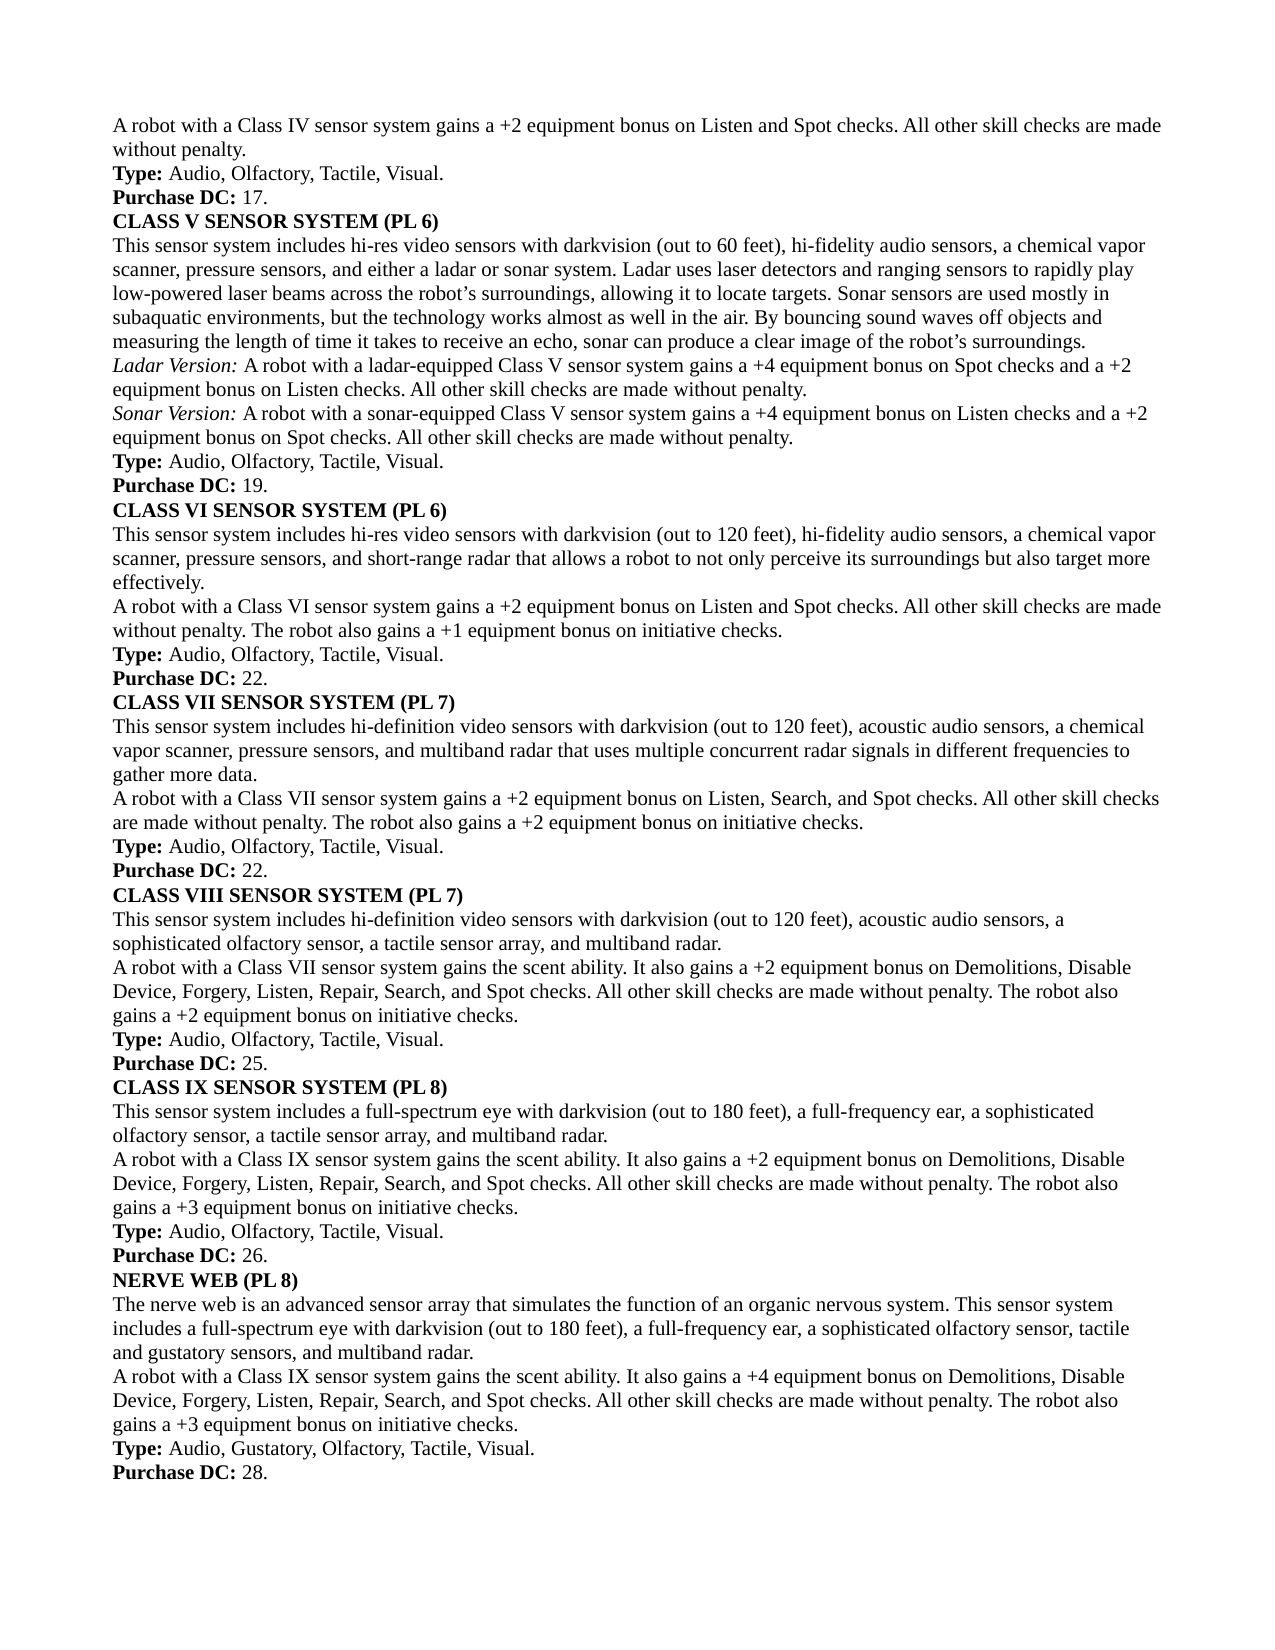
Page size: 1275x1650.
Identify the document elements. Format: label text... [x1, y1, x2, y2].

text NERVE WEB (PL 8) [112, 1267, 1162, 1292]
text A robot with a Class IX sensor system gains the scent ability. It also gains a +4 equipment bonus on Demolitions, Disable Device, Forgery, Listen, Repair, Search, and Spot checks. All other skill checks are made without penalty. The robot also gains a +3 equipment bonus on initiative checks. [112, 1364, 1162, 1436]
text A robot with a Class VII sensor system gains a +2 equipment bonus on Listen, Search, and Spot checks. All other skill checks are made without penalty. The robot also gains a +2 equipment bonus on initiative checks. [112, 786, 1162, 834]
text Type: Audio, Olfactory, Tactile, Visual. [112, 161, 1162, 185]
text Purchase DC: 25. [112, 1051, 1162, 1075]
text Purchase DC: 28. [112, 1460, 1162, 1484]
text CLASS VI SENSOR SYSTEM (PL 6) [112, 497, 1162, 522]
text A robot with a Class VI sensor system gains a +2 equipment bonus on Listen and Spot checks. All other skill checks are made without penalty. The robot also gains a +1 equipment bonus on initiative checks. [112, 594, 1162, 642]
text Type: Audio, Olfactory, Tactile, Visual. [112, 642, 1162, 666]
text Type: Audio, Olfactory, Tactile, Visual. [112, 1219, 1162, 1243]
text The nerve web is an advanced sensor array that simulates the function of an organic nervous system. This sensor system includes a full-spectrum eye with darkvision (out to 180 feet), a full-frequency ear, a sophisticated olfactory sensor, tactile and gustatory sensors, and multiband radar. [112, 1292, 1162, 1364]
text Type: Audio, Gustatory, Olfactory, Tactile, Visual. [112, 1436, 1162, 1460]
text Purchase DC: 22. [112, 858, 1162, 882]
text CLASS IX SENSOR SYSTEM (PL 8) [112, 1075, 1162, 1099]
text Purchase DC: 26. [112, 1243, 1162, 1267]
text Purchase DC: 22. [112, 666, 1162, 690]
text A robot with a Class VII sensor system gains the scent ability. It also gains a +2 equipment bonus on Demolitions, Disable Device, Forgery, Listen, Repair, Search, and Spot checks. All other skill checks are made without penalty. The robot also gains a +2 equipment bonus on initiative checks. [112, 955, 1162, 1027]
text A robot with a Class IV sensor system gains a +2 equipment bonus on Listen and Spot checks. All other skill checks are made without penalty. [112, 112, 1162, 161]
text This sensor system includes a full-spectrum eye with darkvision (out to 180 feet), a full-frequency ear, a sophisticated olfactory sensor, a tactile sensor array, and multiband radar. [112, 1099, 1162, 1147]
text Type: Audio, Olfactory, Tactile, Visual. [112, 834, 1162, 858]
text This sensor system includes hi-res video sensors with darkvision (out to 120 feet), hi-fidelity audio sensors, a chemical vapor scanner, pressure sensors, and short-range radar that allows a robot to not only perceive its surroundings but also target more effectively. [112, 522, 1162, 594]
text CLASS VIII SENSOR SYSTEM (PL 7) [112, 882, 1162, 907]
text This sensor system includes hi-res video sensors with darkvision (out to 60 feet), hi-fidelity audio sensors, a chemical vapor scanner, pressure sensors, and either a ladar or sonar system. Ladar uses laser detectors and ranging sensors to rapidly play low-powered laser beams across the robot’s surroundings, allowing it to locate targets. Sonar sensors are used mostly in subaquatic environments, but the technology works almost as well in the air. By bouncing sound waves off objects and measuring the length of time it takes to receive an echo, sonar can produce a clear image of the robot’s surroundings. [112, 233, 1162, 353]
text CLASS VII SENSOR SYSTEM (PL 7) [112, 690, 1162, 714]
text This sensor system includes hi-definition video sensors with darkvision (out to 120 feet), acoustic audio sensors, a chemical vapor scanner, pressure sensors, and multiband radar that uses multiple concurrent radar signals in different frequencies to gather more data. [112, 714, 1162, 786]
text Purchase DC: 17. [112, 185, 1162, 209]
text Ladar Version: A robot with a ladar-equipped Class V sensor system gains a +4 equipment bonus on Spot checks and a +2 equipment bonus on Listen checks. All other skill checks are made without penalty. [112, 353, 1162, 401]
text A robot with a Class IX sensor system gains the scent ability. It also gains a +2 equipment bonus on Demolitions, Disable Device, Forgery, Listen, Repair, Search, and Spot checks. All other skill checks are made without penalty. The robot also gains a +3 equipment bonus on initiative checks. [112, 1147, 1162, 1219]
text Type: Audio, Olfactory, Tactile, Visual. [112, 1027, 1162, 1051]
text Purchase DC: 19. [112, 473, 1162, 497]
text This sensor system includes hi-definition video sensors with darkvision (out to 120 feet), acoustic audio sensors, a sophisticated olfactory sensor, a tactile sensor array, and multiband radar. [112, 907, 1162, 955]
text Type: Audio, Olfactory, Tactile, Visual. [112, 449, 1162, 473]
text CLASS V SENSOR SYSTEM (PL 6) [112, 209, 1162, 233]
text Sonar Version: A robot with a sonar-equipped Class V sensor system gains a +4 equipment bonus on Listen checks and a +2 equipment bonus on Spot checks. All other skill checks are made without penalty. [112, 401, 1162, 449]
